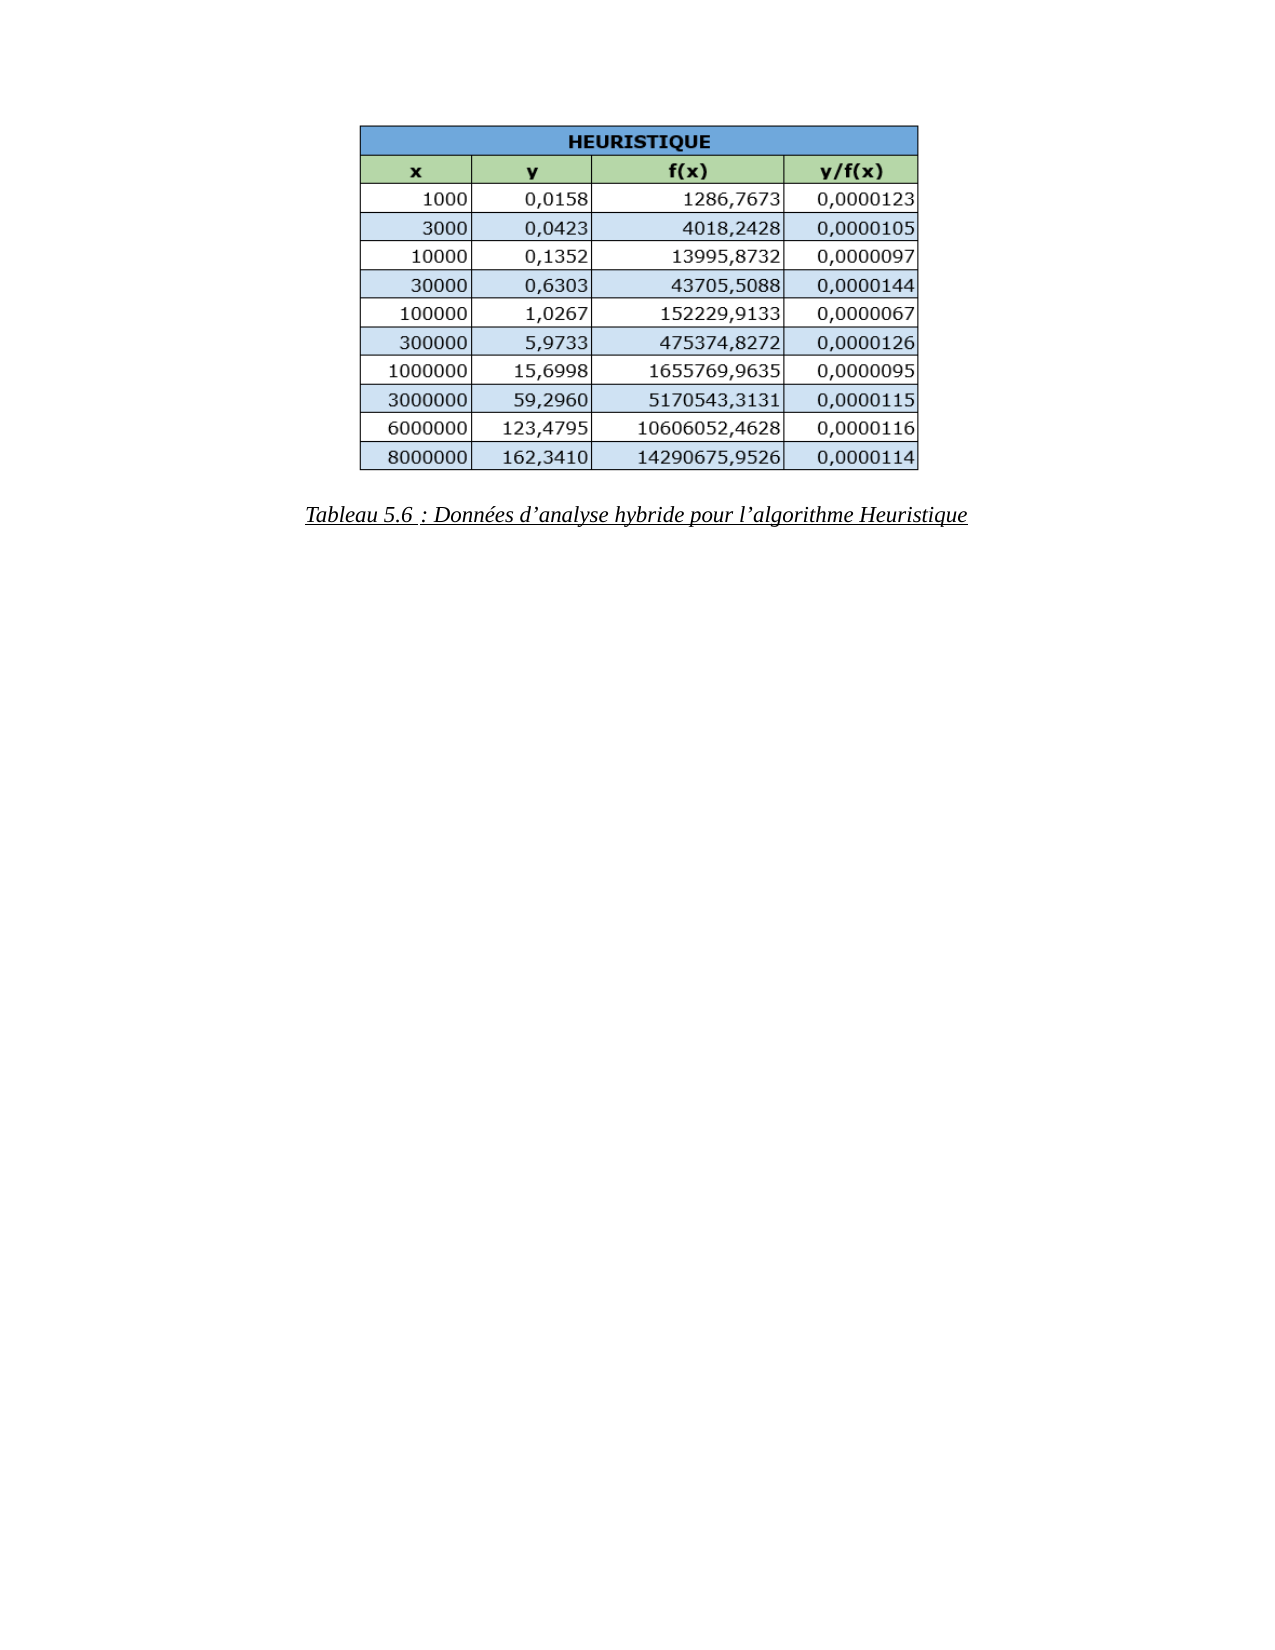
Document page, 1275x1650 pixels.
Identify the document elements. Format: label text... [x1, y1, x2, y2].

text Tableau 5.6 : Données d’analyse hybride pour l’algorithme Heuristique [118, 501, 1157, 528]
